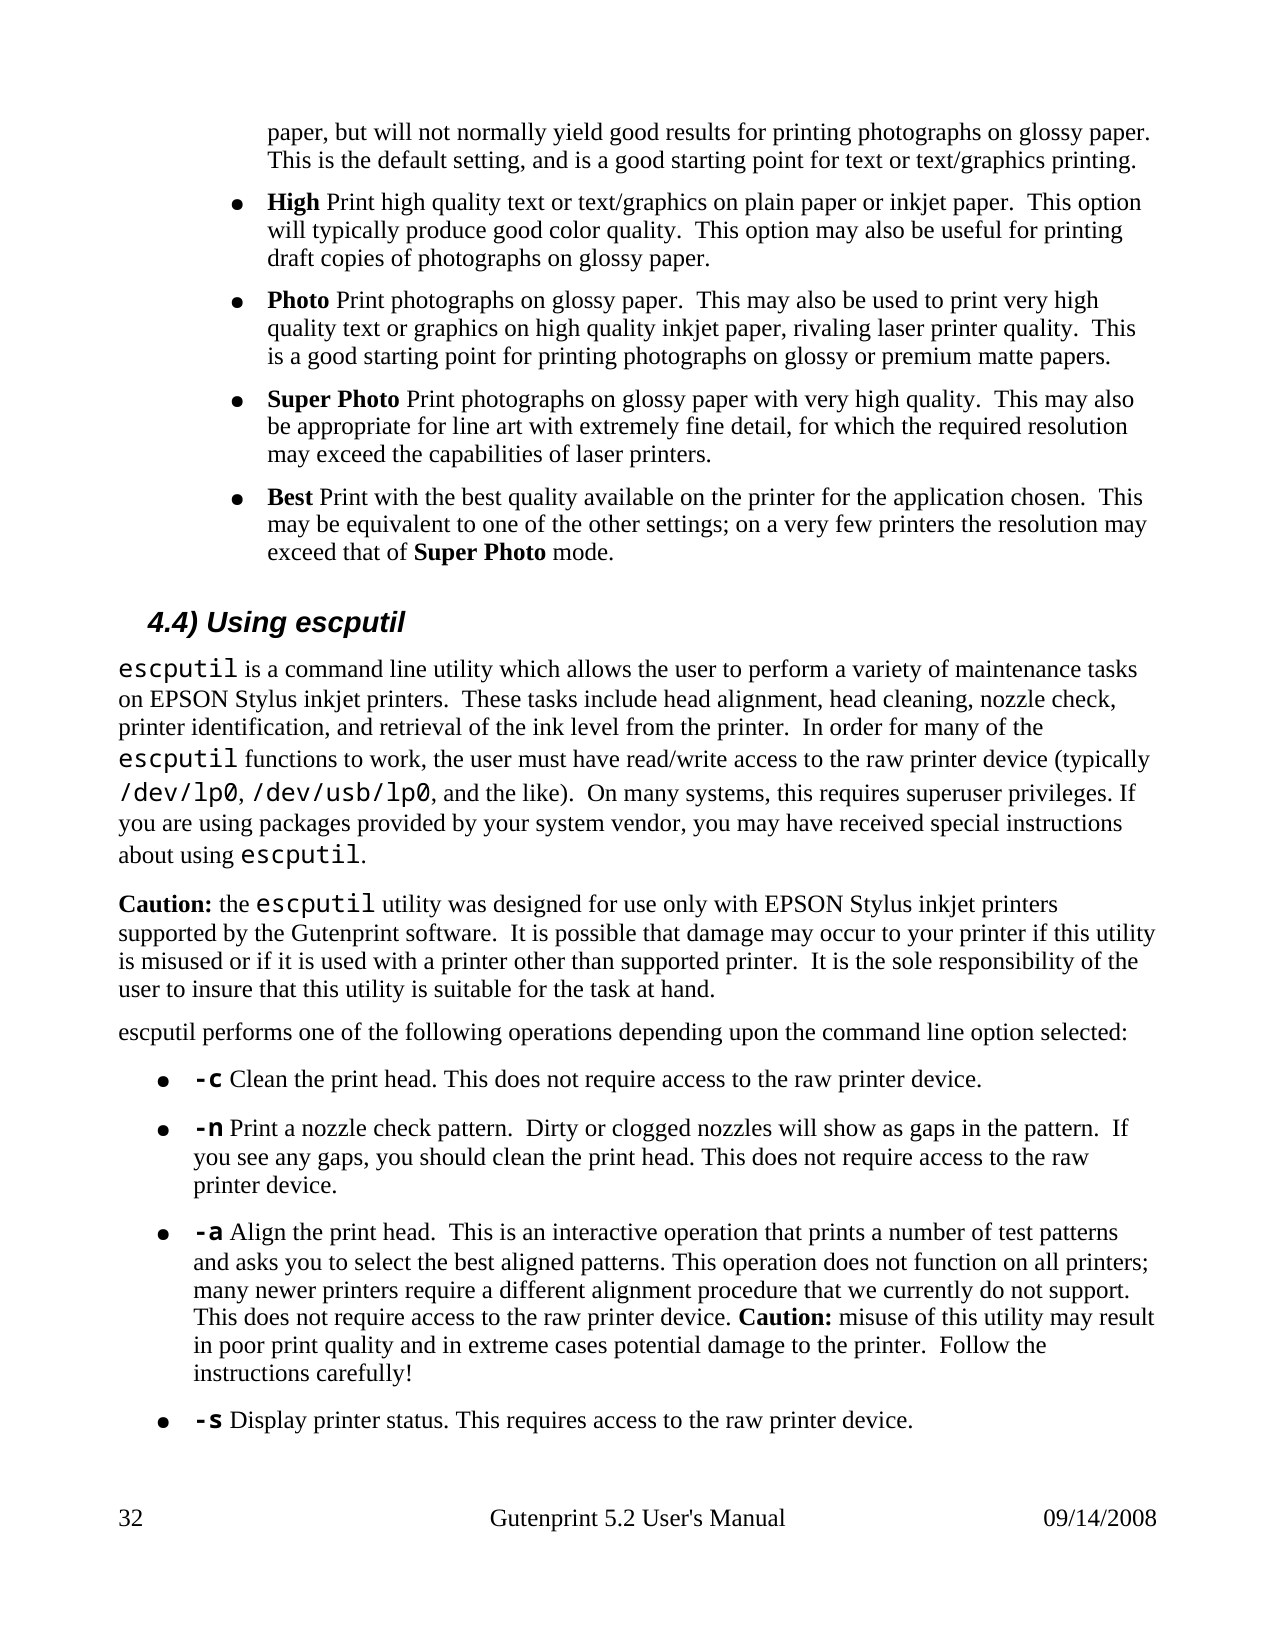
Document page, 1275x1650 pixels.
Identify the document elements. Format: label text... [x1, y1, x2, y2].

list Super Photo Print photographs on glossy paper with very high quality. This may also be appropriate for line art with extremely fine detail, for which the required resolution may exceed the capabilities of laser printers. [229, 385, 1157, 468]
list paper, but will not normally yield good results for printing photographs on glossy paper. This is the default setting, and is a good starting point for text or text/graphics printing. [229, 118, 1157, 173]
list Photo Print photographs on glossy paper. This may also be used to print very high quality text or graphics on high quality inkjet paper, rivaling laser printer quality. This is a good starting point for printing photographs on glossy or premium matte papers. [229, 287, 1157, 370]
text Caution: the escputil utility was designed for use only with EPSON Stylus inkjet printers supported by the Gutenprint software. It is possible that damage may occur to your printer if this utility is misused or if it is used with a printer other than supported printer. It is the sole responsibility of the user to insure that this utility is suitable for the task at hand. [118, 886, 1157, 1003]
list -n Print a nozzle check pattern. Dirty or clogged nozzles will show as gaps in the pattern. If you see any gaps, you should clean the print head. This does not require access to the raw printer device. [156, 1109, 1157, 1199]
list -a Align the print head. This is an interactive operation that prints a number of test patterns and asks you to select the best aligned patterns. This operation does not function on all printers; many newer printers require a different alignment procedure that we currently do not support. This does not require access to the raw printer device. Caution: misuse of this utility may result in poor print quality and in extreme cases potential damage to the printer. Follow the instructions carefully! [156, 1214, 1157, 1387]
list -s Display printer status. This requires access to the raw printer device. [156, 1402, 1157, 1436]
text escputil is a command line utility which allows the user to perform a variety of maintenance tasks on EPSON Stylus inkjet printers. These tasks include head alignment, head cleaning, nozzle check, printer identification, and retrieval of the ink level from the printer. In order for many of the escputil functions to work, the user must have read/write access to the raw printer device (typically /dev/lp0, /dev/usb/lp0, and the like). On many systems, this requires superuser privileges. If you are using packages provided by your system vendor, you may have received special instructions about using escputil. [118, 651, 1157, 871]
list Best Print with the best quality available on the printer for the application chosen. This may be equivalent to one of the other settings; on a very few printers the resolution may exceed that of Super Photo mode. [229, 483, 1157, 566]
list -c Clean the print head. This does not require access to the raw printer device. [156, 1060, 1157, 1094]
list High Print high quality text or text/graphics on plain paper or inkjet paper. This option will typically produce good color quality. This option may also be useful for printing draft copies of photographs on glossy paper. [229, 188, 1157, 272]
subtitle Using escputil [148, 606, 1157, 639]
text escputil performs one of the following operations depending upon the command line option selected: [118, 1018, 1157, 1045]
